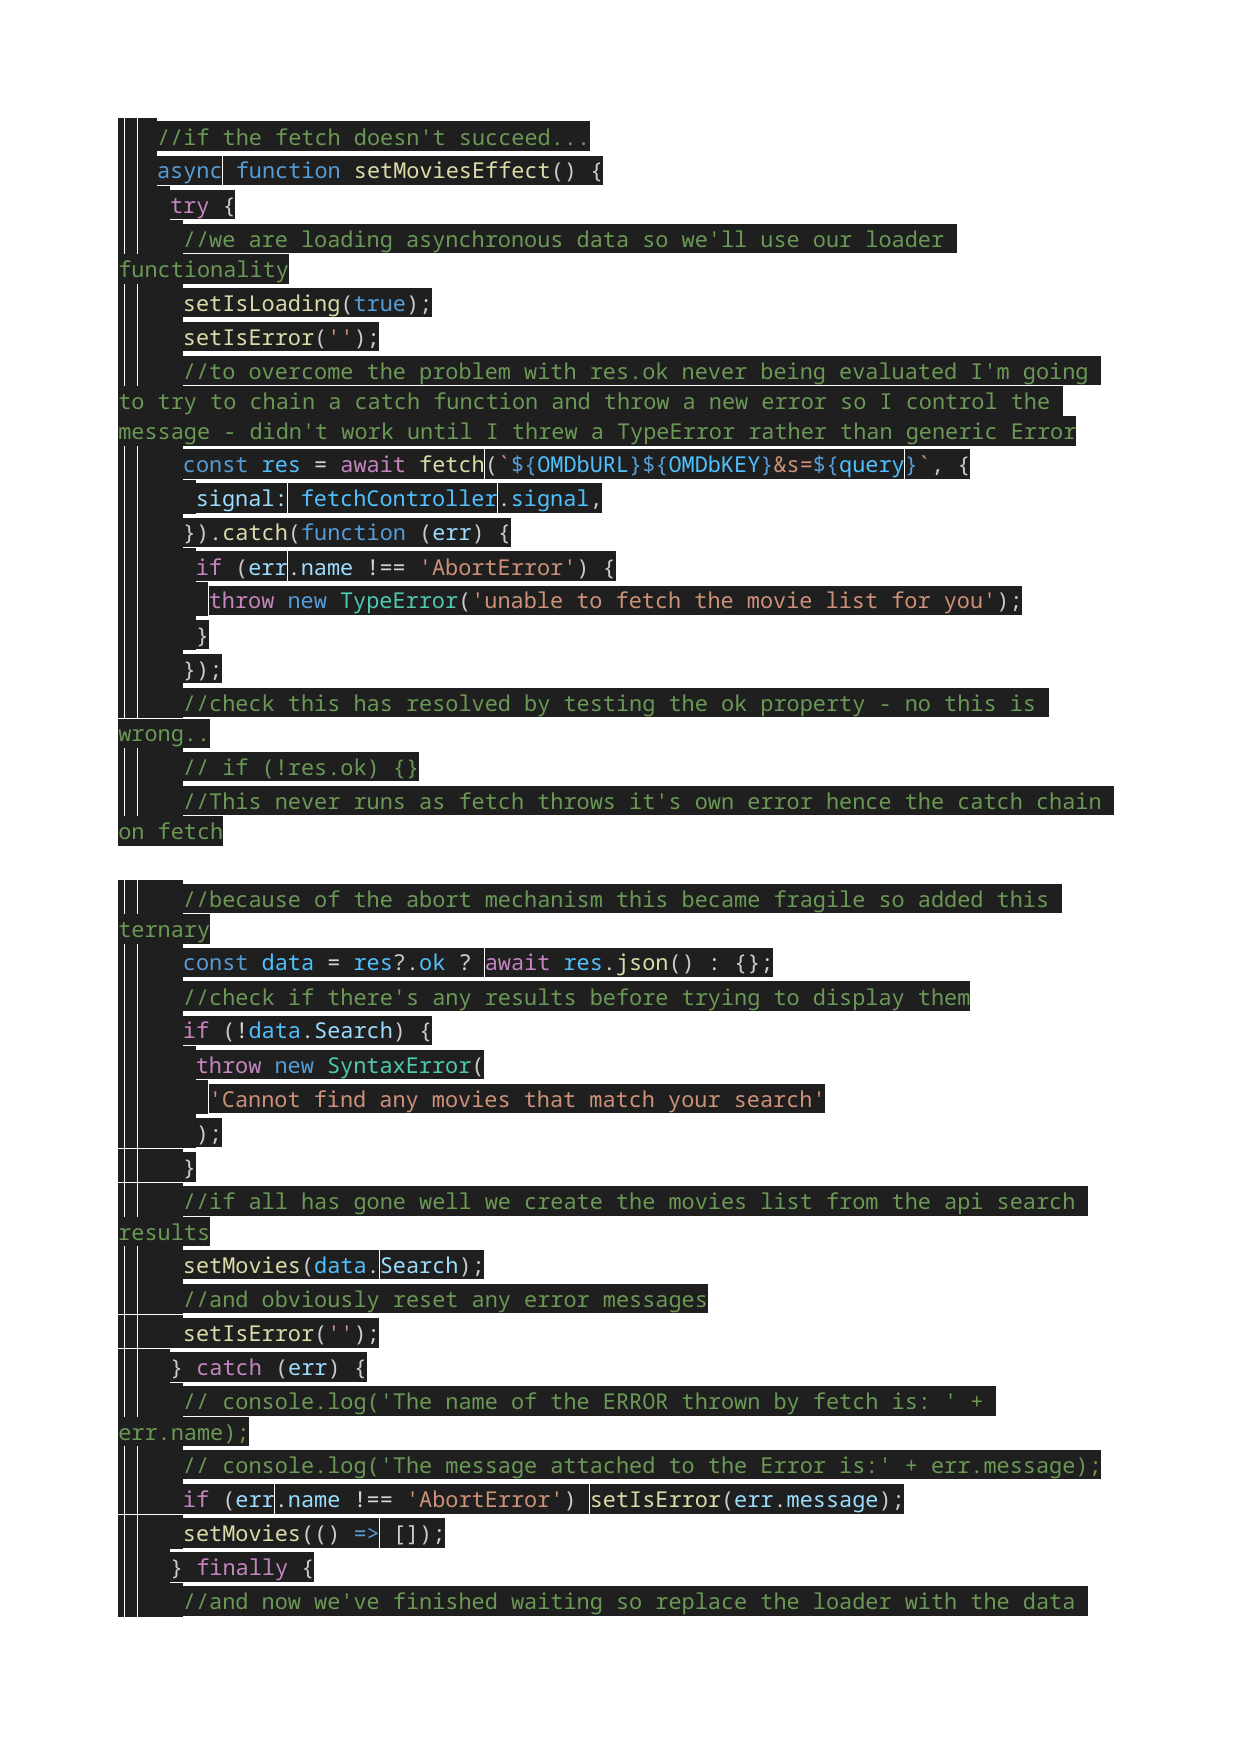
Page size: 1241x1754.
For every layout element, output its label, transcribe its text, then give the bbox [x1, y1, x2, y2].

text } [118, 616, 1122, 650]
text if (!data.Search) { [118, 1012, 1122, 1046]
text //This never runs as fetch throws it's own error hence the catch chain on fetch [118, 782, 1122, 846]
text signal: fetchController.signal, [118, 480, 1122, 514]
text } [118, 1148, 1122, 1182]
text setMovies(data.Search); [118, 1246, 1122, 1280]
text throw new TypeError('unable to fetch the movie list for you'); [118, 582, 1122, 616]
text try { [118, 186, 1122, 220]
text const res = await fetch(`${OMDbURL}${OMDbKEY}&s=${query}`, { [118, 446, 1122, 480]
text throw new SyntaxError( [118, 1046, 1122, 1080]
text //and now we've finished waiting so replace the loader with the data [118, 1583, 1122, 1617]
text // if (!res.ok) {} [118, 748, 1122, 782]
text //if the fetch doesn't succeed... [118, 118, 1122, 152]
text setIsError(''); [118, 1314, 1122, 1348]
text const data = res?.ok ? await res.json() : {}; [118, 944, 1122, 978]
text }); [118, 650, 1122, 684]
text async function setMoviesEffect() { [118, 152, 1122, 186]
text }).catch(function (err) { [118, 514, 1122, 548]
text //if all has gone well we create the movies list from the api search results [118, 1182, 1122, 1246]
text //to overcome the problem with res.ok never being evaluated I'm going to try to chain a catch function and throw a new error so I control the message - didn't work until I threw a TypeError rather than generic Error [118, 352, 1122, 446]
text //check if there's any results before trying to display them [118, 978, 1122, 1012]
text ); [118, 1114, 1122, 1148]
text //we are loading asynchronous data so we'll use our loader functionality [118, 220, 1122, 284]
text } finally { [118, 1549, 1122, 1583]
text setIsLoading(true); [118, 284, 1122, 318]
text //because of the abort mechanism this became fragile so added this ternary [118, 880, 1122, 944]
text setMovies(() => []); [118, 1514, 1122, 1549]
text if (err.name !== 'AbortError') { [118, 548, 1122, 582]
text if (err.name !== 'AbortError') setIsError(err.message); [118, 1481, 1122, 1514]
text // console.log('The message attached to the Error is:' + err.message); [118, 1446, 1122, 1481]
text //and obviously reset any error messages [118, 1280, 1122, 1314]
text setIsError(''); [118, 318, 1122, 352]
text } catch (err) { [118, 1348, 1122, 1383]
text // console.log('The name of the ERROR thrown by fetch is: ' + err.name); [118, 1383, 1122, 1446]
text 'Cannot find any movies that match your search' [118, 1080, 1122, 1114]
text //check this has resolved by testing the ok property - no this is wrong.. [118, 684, 1122, 748]
